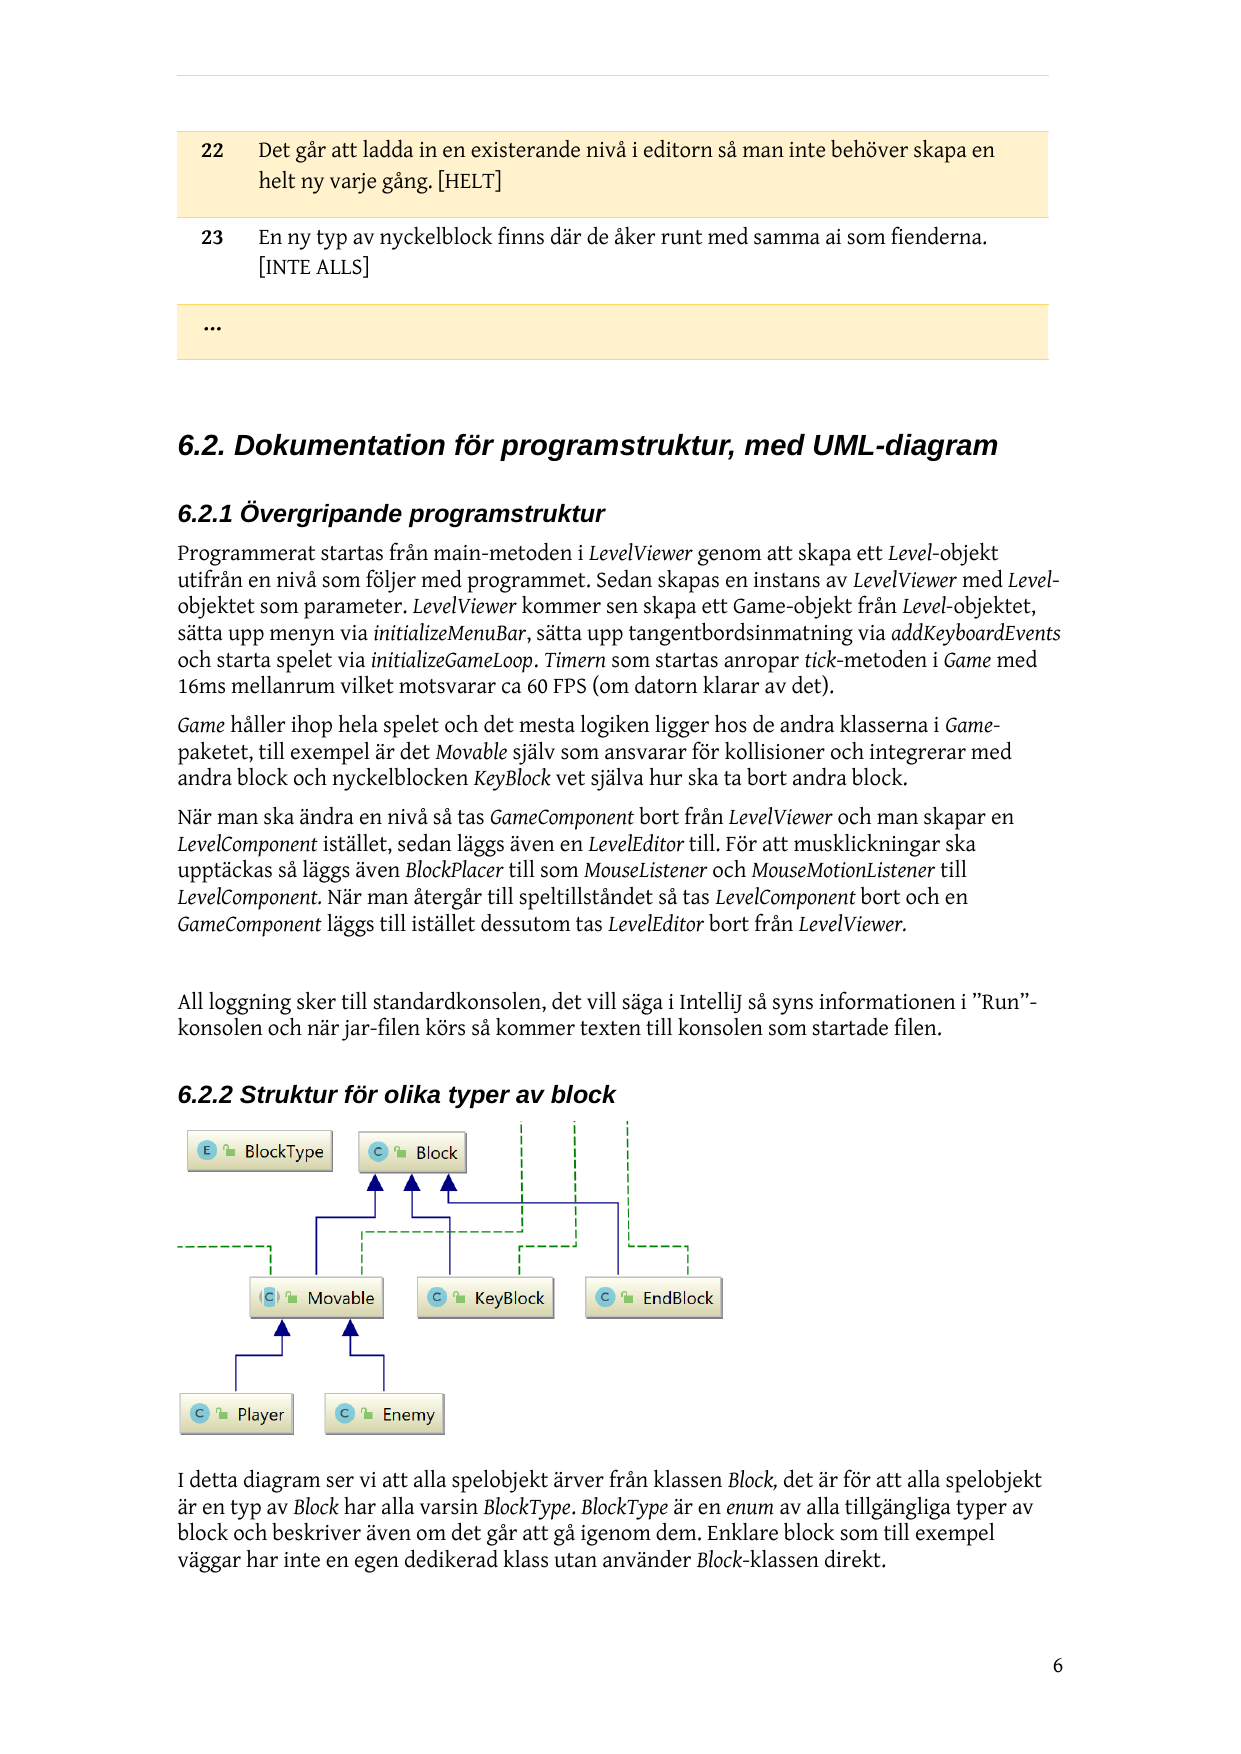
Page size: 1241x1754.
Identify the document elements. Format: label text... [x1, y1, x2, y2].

subtitle 6.2.2 Struktur för olika typer av block [177, 1080, 1063, 1108]
table_cell En ny typ av nyckelblock finns där de åker runt med samma ai som fienderna. [INTE ALLS] [247, 218, 1048, 303]
table_cell Det går att ladda in en existerande nivå i editorn så man inte behöver skapa en helt ny varje gång. [HELT] [247, 132, 1048, 217]
text När man ska ändra en nivå så tas GameComponent bort från LevelViewer och man skapar en LevelComponent istället, sedan läggs även en LevelEditor till. För att musklickningar ska upptäckas så läggs även BlockPlacer till som MouseListener och MouseMotionListener till LevelComponent. När man återgår till speltillståndet så tas LevelComponent bort och en GameComponent läggs till istället dessutom tas LevelEditor bort från LevelViewer. [177, 805, 1063, 938]
table_cell [247, 76, 1048, 131]
text Game håller ihop hela spelet och det mesta logiken ligger hos de andra klasserna i Game-paketet, till exempel är det Movable själv som ansvarar för kollisioner och integrerar med andra block och nyckelblocken KeyBlock vet själva hur ska ta bort andra block. [177, 713, 1063, 792]
table_cell [177, 76, 247, 131]
subtitle 6.2. Dokumentation för programstruktur, med UML-diagram [177, 428, 1063, 462]
text All loggning sker till standardkonsolen, det vill säga i IntelliJ så syns informationen i ”Run”-konsolen och när jar-filen körs så kommer texten till konsolen som startade filen. [177, 989, 1063, 1042]
subtitle 6.2.1 Övergripande programstruktur [177, 499, 1063, 528]
table_cell 22 [177, 132, 247, 217]
table_cell [247, 305, 1048, 359]
text I detta diagram ser vi att alla spelobjekt ärver från klassen Block, det är för att alla spelobjekt är en typ av Block har alla varsin BlockType. BlockType är en enum av alla tillgängliga typer av block och beskriver även om det går att gå igenom dem. Enklare block som till exempel väggar har inte en egen dedikerad klass utan använder Block-klassen direkt. [177, 1467, 1063, 1574]
table_cell 23 [177, 218, 247, 303]
table_cell … [177, 305, 247, 359]
text Programmerat startas från main-metoden i LevelViewer genom att skapa ett Level-objekt utifrån en nivå som följer med programmet. Sedan skapas en instans av LevelViewer med Level-objektet som parameter. LevelViewer kommer sen skapa ett Game-objekt från Level-objektet, sätta upp menyn via initializeMenuBar, sätta upp tangentbordsinmatning via addKeyboardEvents och starta spelet via initializeGameLoop. Timern som startas anropar tick-metoden i Game med 16ms mellanrum vilket motsvarar ca 60 FPS (om datorn klarar av det). [177, 541, 1063, 700]
